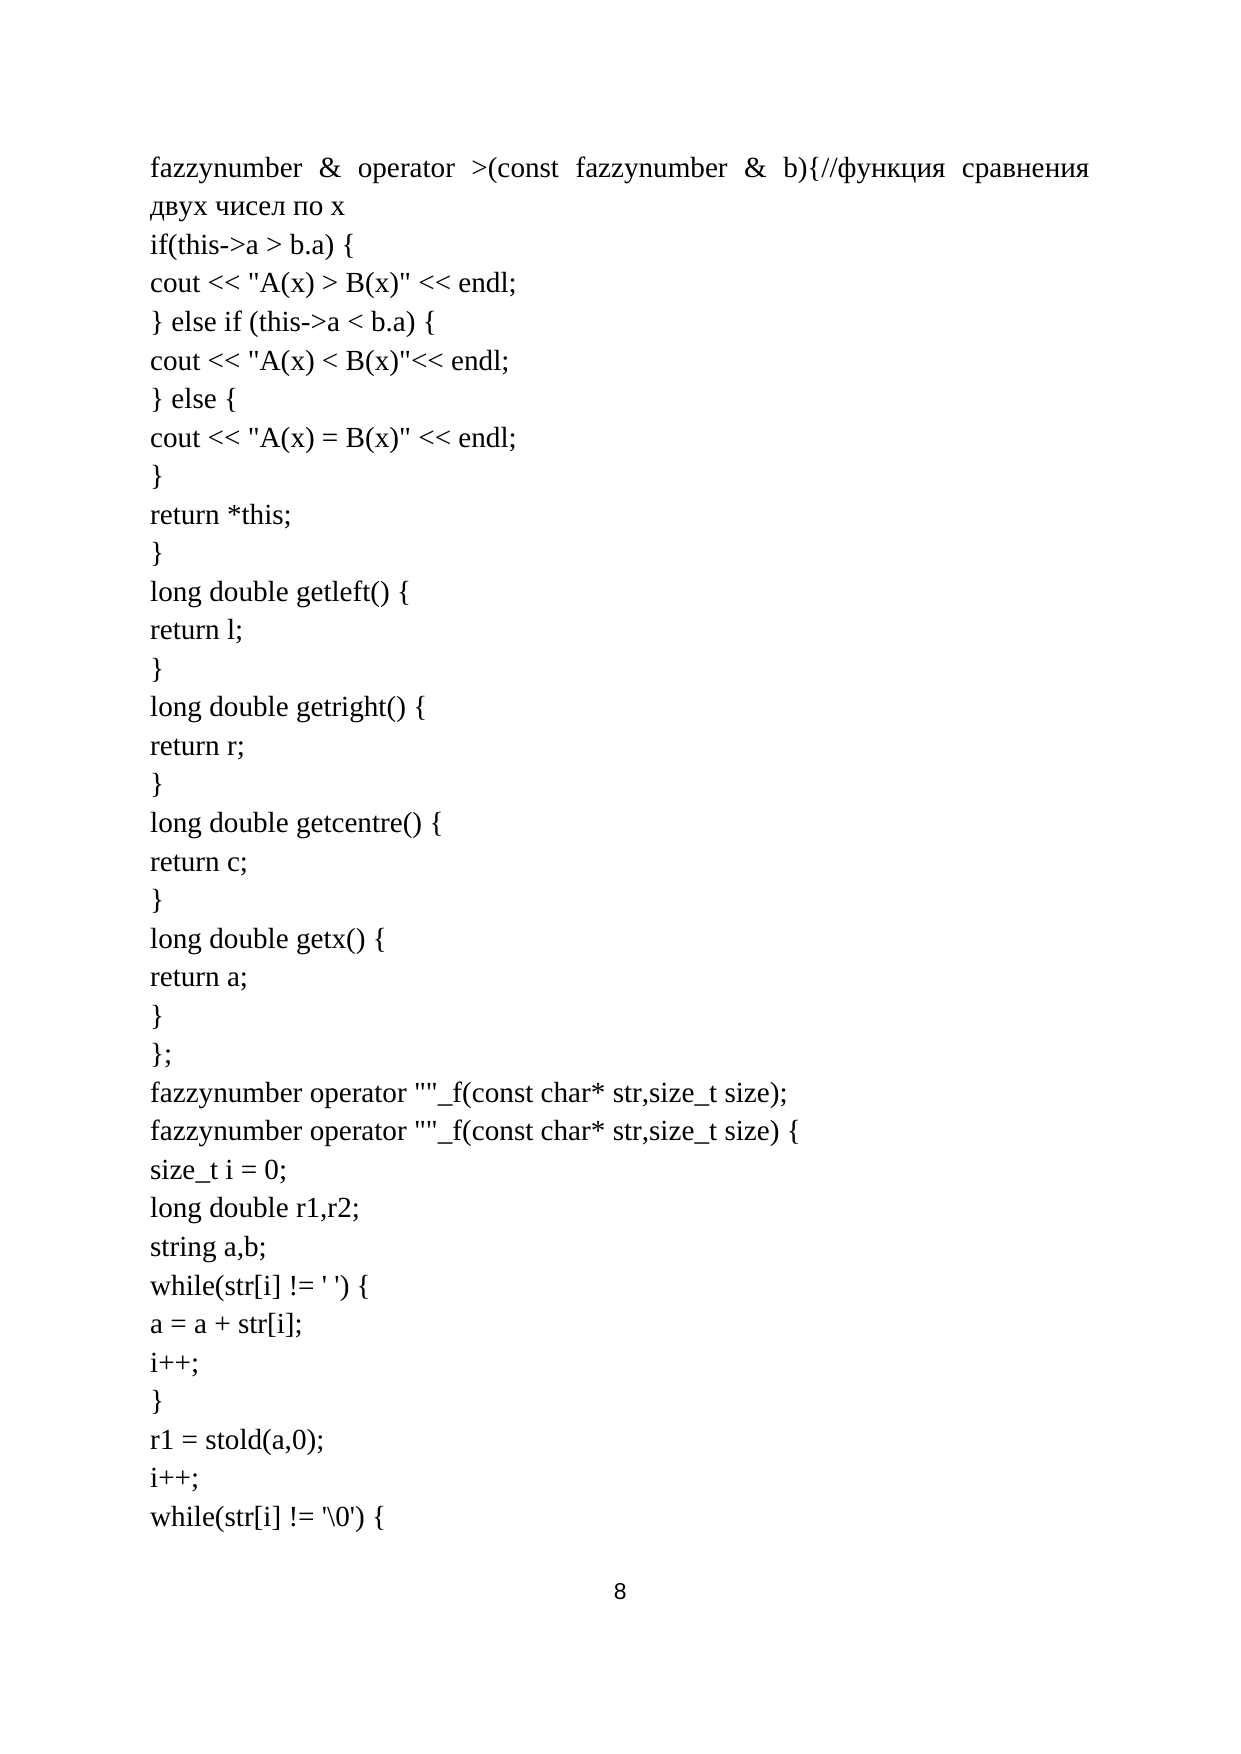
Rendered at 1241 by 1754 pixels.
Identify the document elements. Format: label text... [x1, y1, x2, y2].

text long double getleft() { [150, 574, 1090, 607]
text } else if (this->a < b.a) { [150, 304, 1090, 338]
text }; [150, 1036, 1090, 1070]
text cout << "A(x) > B(x)" << endl; [150, 266, 1090, 299]
text a = a + str[i]; [150, 1306, 1090, 1340]
text } [150, 767, 1090, 800]
text r1 = stold(a,0); [150, 1422, 1090, 1455]
text size_t i = 0; [150, 1152, 1090, 1186]
text } [150, 535, 1090, 569]
text fazzynumber operator ""_f(const char* str,size_t size) { [150, 1113, 1090, 1147]
text i++; [150, 1460, 1090, 1494]
text return a; [150, 959, 1090, 993]
text } [150, 998, 1090, 1031]
text while(str[i] != ' ') { [150, 1268, 1090, 1301]
text } [150, 882, 1090, 916]
text fazzynumber & operator >(const fazzynumber & b){//функция сравнения двух чисел по x [150, 150, 1090, 222]
text long double getcentre() { [150, 805, 1090, 839]
text cout << "A(x) = B(x)" << endl; [150, 420, 1090, 453]
text return *this; [150, 497, 1090, 530]
text return r; [150, 728, 1090, 762]
text cout << "A(x) < B(x)"<< endl; [150, 343, 1090, 376]
text } else { [150, 381, 1090, 415]
text } [150, 458, 1090, 492]
text } [150, 651, 1090, 684]
text fazzynumber operator ""_f(const char* str,size_t size); [150, 1075, 1090, 1108]
text long double r1,r2; [150, 1191, 1090, 1224]
text long double getx() { [150, 921, 1090, 954]
text if(this->a > b.a) { [150, 227, 1090, 261]
text long double getright() { [150, 689, 1090, 723]
text return l; [150, 612, 1090, 646]
text string a,b; [150, 1229, 1090, 1263]
text i++; [150, 1345, 1090, 1378]
text while(str[i] != '\0') { [150, 1499, 1090, 1532]
text } [150, 1383, 1090, 1417]
text return c; [150, 844, 1090, 877]
